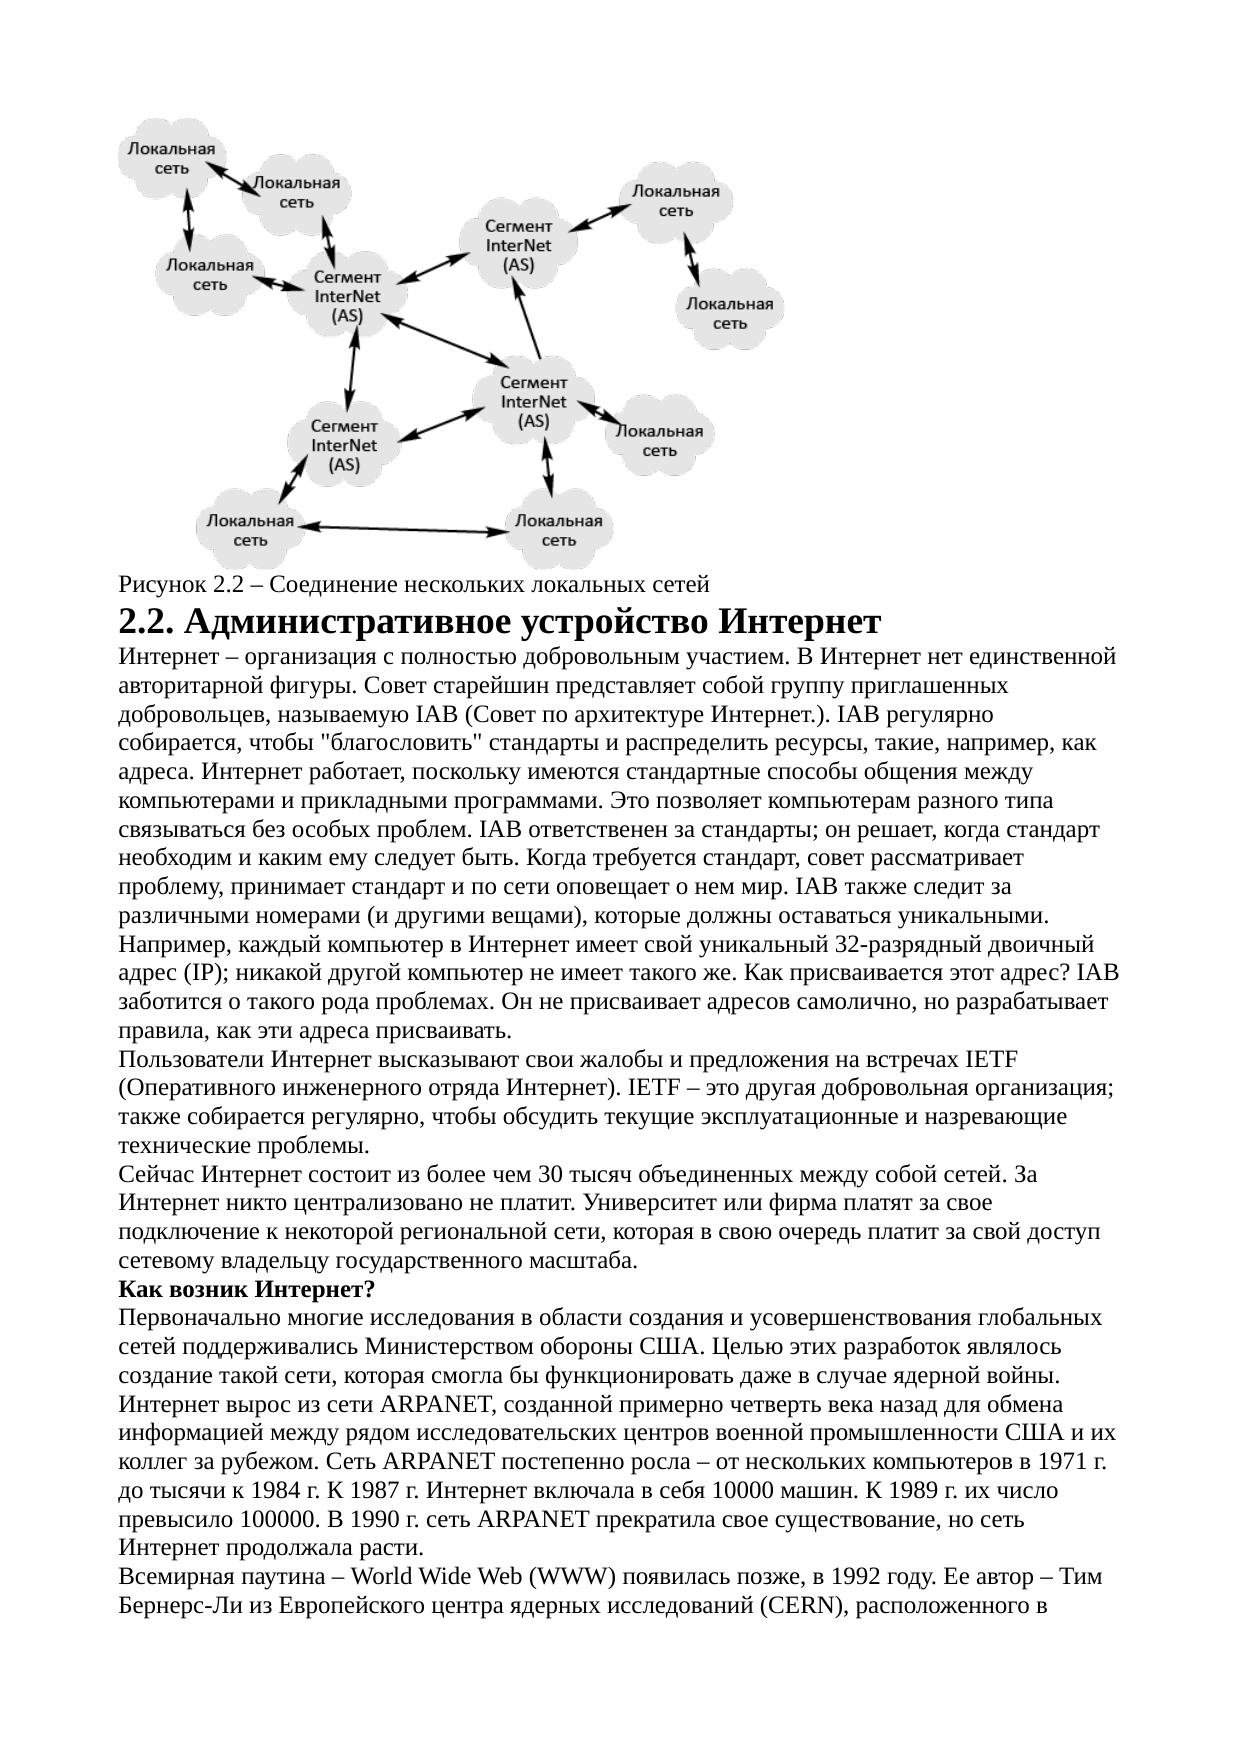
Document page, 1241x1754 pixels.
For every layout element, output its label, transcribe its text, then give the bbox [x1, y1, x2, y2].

text Всемирная паутина – World Wide Web (WWW) появилась позже, в 1992 году. Ее автор – Тим Бернерс-Ли из Европейского центра ядерных исследований (CERN), расположенного в [118, 1561, 1122, 1619]
text Интернет – организация с полностью добровольным участием. В Интернет нет единственной авторитарной фигуры. Совет старейшин представляет собой группу приглашенных добровольцев, называемую IAB (Совет по архитектуре Интернет.). IAB регулярно собирается, чтобы "благословить" стандарты и распределить ресурсы, такие, например, как адреса. Интернет работает, поскольку имеются стандартные способы общения между компьютерами и прикладными программами. Это позволяет компьютерам разного типа связываться без особых проблем. IAB ответственен за стандарты; он решает, когда стандарт необходим и каким ему следует быть. Когда требуется стандарт, совет рассматривает проблему, принимает стандарт и по сети оповещает о нем мир. IAB также следит за различными номерами (и другими вещами), которые должны оставаться уникальными. Например, каждый компьютер в Интернет имеет свой уникальный 32-разрядный двоичный адрес (IP); никакой другой компьютер не имеет такого же. Как присваивается этот адрес? IAB заботится о такого рода проблемах. Он не присваивает адресов самолично, но разрабатывает правила, как эти адреса присваивать. [118, 641, 1122, 1044]
text Пользователи Интернет высказывают свои жалобы и предложения на встречах IETF (Оперативного инженерного отряда Интернет). IETF – это другая добровольная организация; также собирается регулярно, чтобы обсудить текущие эксплуатационные и назревающие технические проблемы. [118, 1044, 1122, 1159]
subtitle 2.2. Административное устройство Интернет [118, 598, 1122, 641]
text Сейчас Интернет состоит из более чем 30 тысяч объединенных между собой сетей. За Интернет никто централизовано не платит. Университет или фирма платят за свое подключение к некоторой региональной сети, которая в свою очередь платит за свой доступ сетевому владельцу государственного масштаба. [118, 1159, 1122, 1274]
text Первоначально многие исследования в области создания и усовершенствования глобальных сетей поддерживались Министерством обороны США. Целью этих разработок являлось создание такой сети, которая смогла бы функционировать даже в случае ядерной войны. Интернет вырос из сети ARPANET, созданной примерно четверть века назад для обмена информацией между рядом исследовательских центров военной промышленности США и их коллег за рубежом. Сеть ARPANET постепенно росла – от нескольких компьютеров в 1971 г. до тысячи к 1984 г. К 1987 г. Интернет включала в себя 10000 машин. К 1989 г. их число превысило 100000. В 1990 г. сеть ARPANET прекратила свое существование, но сеть Интернет продолжала расти. [118, 1302, 1122, 1561]
text Как возник Интернет? [118, 1274, 1122, 1302]
picture [118, 118, 785, 570]
text Рисунок 2.2 – Соединение нескольких локальных сетей [118, 569, 1122, 598]
